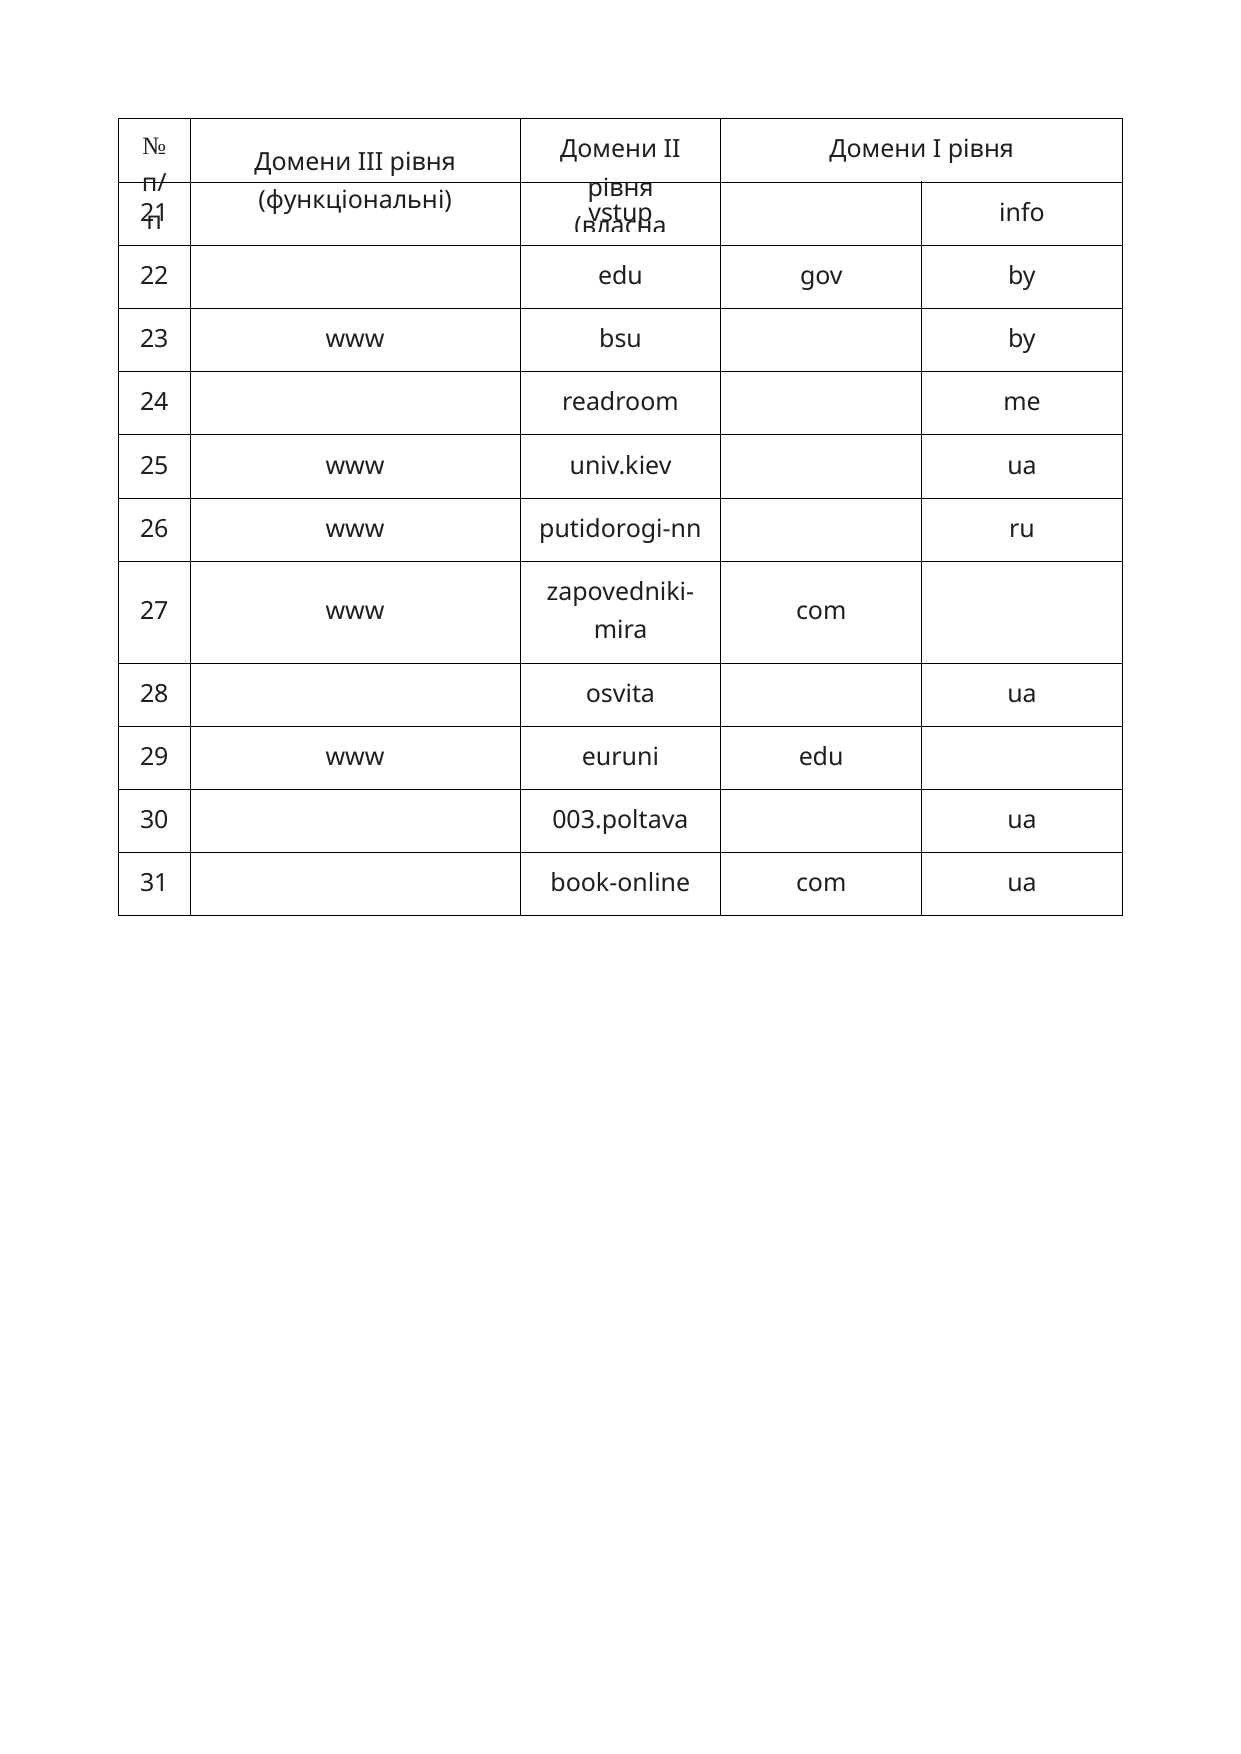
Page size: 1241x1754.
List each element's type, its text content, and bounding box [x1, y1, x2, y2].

table_cell [721, 664, 921, 726]
table_cell readroom [521, 372, 720, 434]
table_cell 27 [119, 562, 190, 662]
table_cell [721, 309, 921, 371]
table_cell [721, 372, 921, 434]
table_cell [922, 727, 1122, 789]
table_cell 25 [119, 435, 190, 497]
table_cell ua [922, 664, 1122, 726]
table_cell www [191, 727, 520, 789]
table_cell univ.kiev [521, 435, 720, 497]
table_header Домени III рівня (функціональні) [191, 119, 520, 181]
table_cell ua [922, 790, 1122, 852]
table_cell www [191, 309, 520, 371]
table_cell ua [922, 435, 1122, 497]
table_cell info [922, 183, 1122, 244]
table_cell 24 [119, 372, 190, 434]
table_cell me [922, 372, 1122, 434]
table_cell [922, 562, 1122, 662]
table_cell edu [521, 246, 720, 308]
table_cell com [721, 853, 921, 915]
table_cell vstup [521, 183, 720, 244]
table_cell zapovedniki-mira [521, 562, 720, 662]
table_cell [191, 790, 520, 852]
table_cell www [191, 499, 520, 561]
table_cell com [721, 562, 921, 662]
table_cell ru [922, 499, 1122, 561]
table_cell osvita [521, 664, 720, 726]
table_cell 003.poltava [521, 790, 720, 852]
table_cell [721, 790, 921, 852]
table_cell 22 [119, 246, 190, 308]
table_cell bsu [521, 309, 720, 371]
table_cell 29 [119, 727, 190, 789]
table_cell edu [721, 727, 921, 789]
table_cell by [922, 309, 1122, 371]
table_cell [191, 372, 520, 434]
table_cell [191, 853, 520, 915]
table_cell 26 [119, 499, 190, 561]
table_cell euruni [521, 727, 720, 789]
table_cell [191, 246, 520, 308]
table_cell [721, 183, 921, 244]
table_cell putidorogi-nn [521, 499, 720, 561]
table_cell www [191, 435, 520, 497]
table_cell 30 [119, 790, 190, 852]
table_cell 23 [119, 309, 190, 371]
table_cell [721, 499, 921, 561]
table_cell [721, 435, 921, 497]
table_cell 28 [119, 664, 190, 726]
table_cell [191, 664, 520, 726]
table_header № п/п [119, 119, 190, 181]
table_header Домени II рівня (власна назва) [521, 119, 720, 181]
table_cell gov [721, 246, 921, 308]
table_cell ua [922, 853, 1122, 915]
table_cell 21 [119, 183, 190, 244]
table_cell book-online [521, 853, 720, 915]
table_header Домени I рівня [721, 119, 1122, 181]
table_cell 31 [119, 853, 190, 915]
table_cell by [922, 246, 1122, 308]
table_cell [191, 183, 520, 244]
table_cell www [191, 562, 520, 662]
